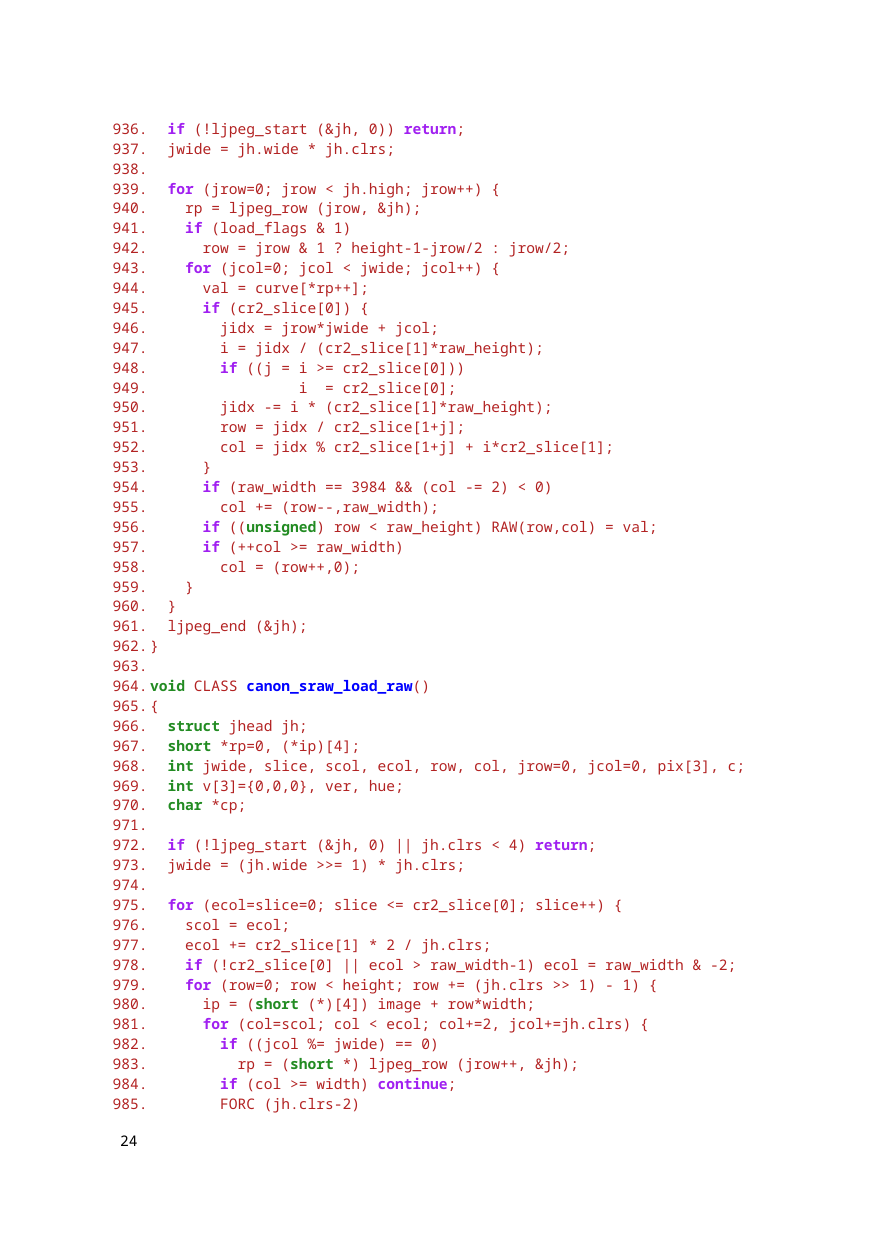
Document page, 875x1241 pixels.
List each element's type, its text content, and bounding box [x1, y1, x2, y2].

list int v[3]={0,0,0}, ver, hue; [112, 775, 799, 795]
list jwide = jh.wide * jh.clrs; [112, 139, 799, 158]
list jwide = (jh.wide >>= 1) * jh.clrs; [112, 855, 799, 875]
list for (row=0; row < height; row += (jh.clrs >> 1) - 1) { [112, 974, 799, 994]
list for (jrow=0; jrow < jh.high; jrow++) { [112, 178, 799, 198]
list } [112, 636, 799, 656]
list col = (row++,0); [112, 556, 799, 576]
list jidx = jrow*jwide + jcol; [112, 318, 799, 338]
list col = jidx % cr2_slice[1+j] + i*cr2_slice[1]; [112, 437, 799, 457]
list i = cr2_slice[0]; [112, 377, 799, 397]
list if ((j = i >= cr2_slice[0])) [112, 357, 799, 377]
list } [112, 576, 799, 596]
list int jwide, slice, scol, ecol, row, col, jrow=0, jcol=0, pix[3], c; [112, 755, 799, 775]
list FORC (jh.clrs-2) [112, 1094, 799, 1113]
list row = jrow & 1 ? height-1-jrow/2 : jrow/2; [112, 238, 799, 258]
list { [112, 696, 799, 716]
list char *cp; [112, 795, 799, 815]
list if (raw_width == 3984 && (col -= 2) < 0) [112, 477, 799, 497]
list if ((jcol %= jwide) == 0) [112, 1034, 799, 1054]
list ecol += cr2_slice[1] * 2 / jh.clrs; [112, 934, 799, 954]
list jidx -= i * (cr2_slice[1]*raw_height); [112, 397, 799, 417]
list scol = ecol; [112, 914, 799, 934]
list } [112, 596, 799, 616]
list col += (row--,raw_width); [112, 497, 799, 517]
list if (load_flags & 1) [112, 218, 799, 238]
list if (!cr2_slice[0] || ecol > raw_width-1) ecol = raw_width & -2; [112, 954, 799, 974]
list if (!ljpeg_start (&jh, 0) || jh.clrs < 4) return; [112, 835, 799, 855]
list row = jidx / cr2_slice[1+j]; [112, 417, 799, 437]
list ip = (short (*)[4]) image + row*width; [112, 994, 799, 1014]
list short *rp=0, (*ip)[4]; [112, 736, 799, 755]
list rp = ljpeg_row (jrow, &jh); [112, 198, 799, 218]
list for (jcol=0; jcol < jwide; jcol++) { [112, 258, 799, 278]
list if (!ljpeg_start (&jh, 0)) return; [112, 119, 799, 139]
list if (++col >= raw_width) [112, 537, 799, 556]
list } [112, 457, 799, 477]
list rp = (short *) ljpeg_row (jrow++, &jh); [112, 1054, 799, 1074]
list struct jhead jh; [112, 716, 799, 736]
list i = jidx / (cr2_slice[1]*raw_height); [112, 338, 799, 357]
list for (col=scol; col < ecol; col+=2, jcol+=jh.clrs) { [112, 1014, 799, 1034]
list if (cr2_slice[0]) { [112, 298, 799, 318]
list val = curve[*rp++]; [112, 278, 799, 298]
list void CLASS canon_sraw_load_raw() [112, 676, 799, 696]
list ljpeg_end (&jh); [112, 616, 799, 636]
list for (ecol=slice=0; slice <= cr2_slice[0]; slice++) { [112, 895, 799, 914]
list if ((unsigned) row < raw_height) RAW(row,col) = val; [112, 517, 799, 537]
list if (col >= width) continue; [112, 1074, 799, 1094]
